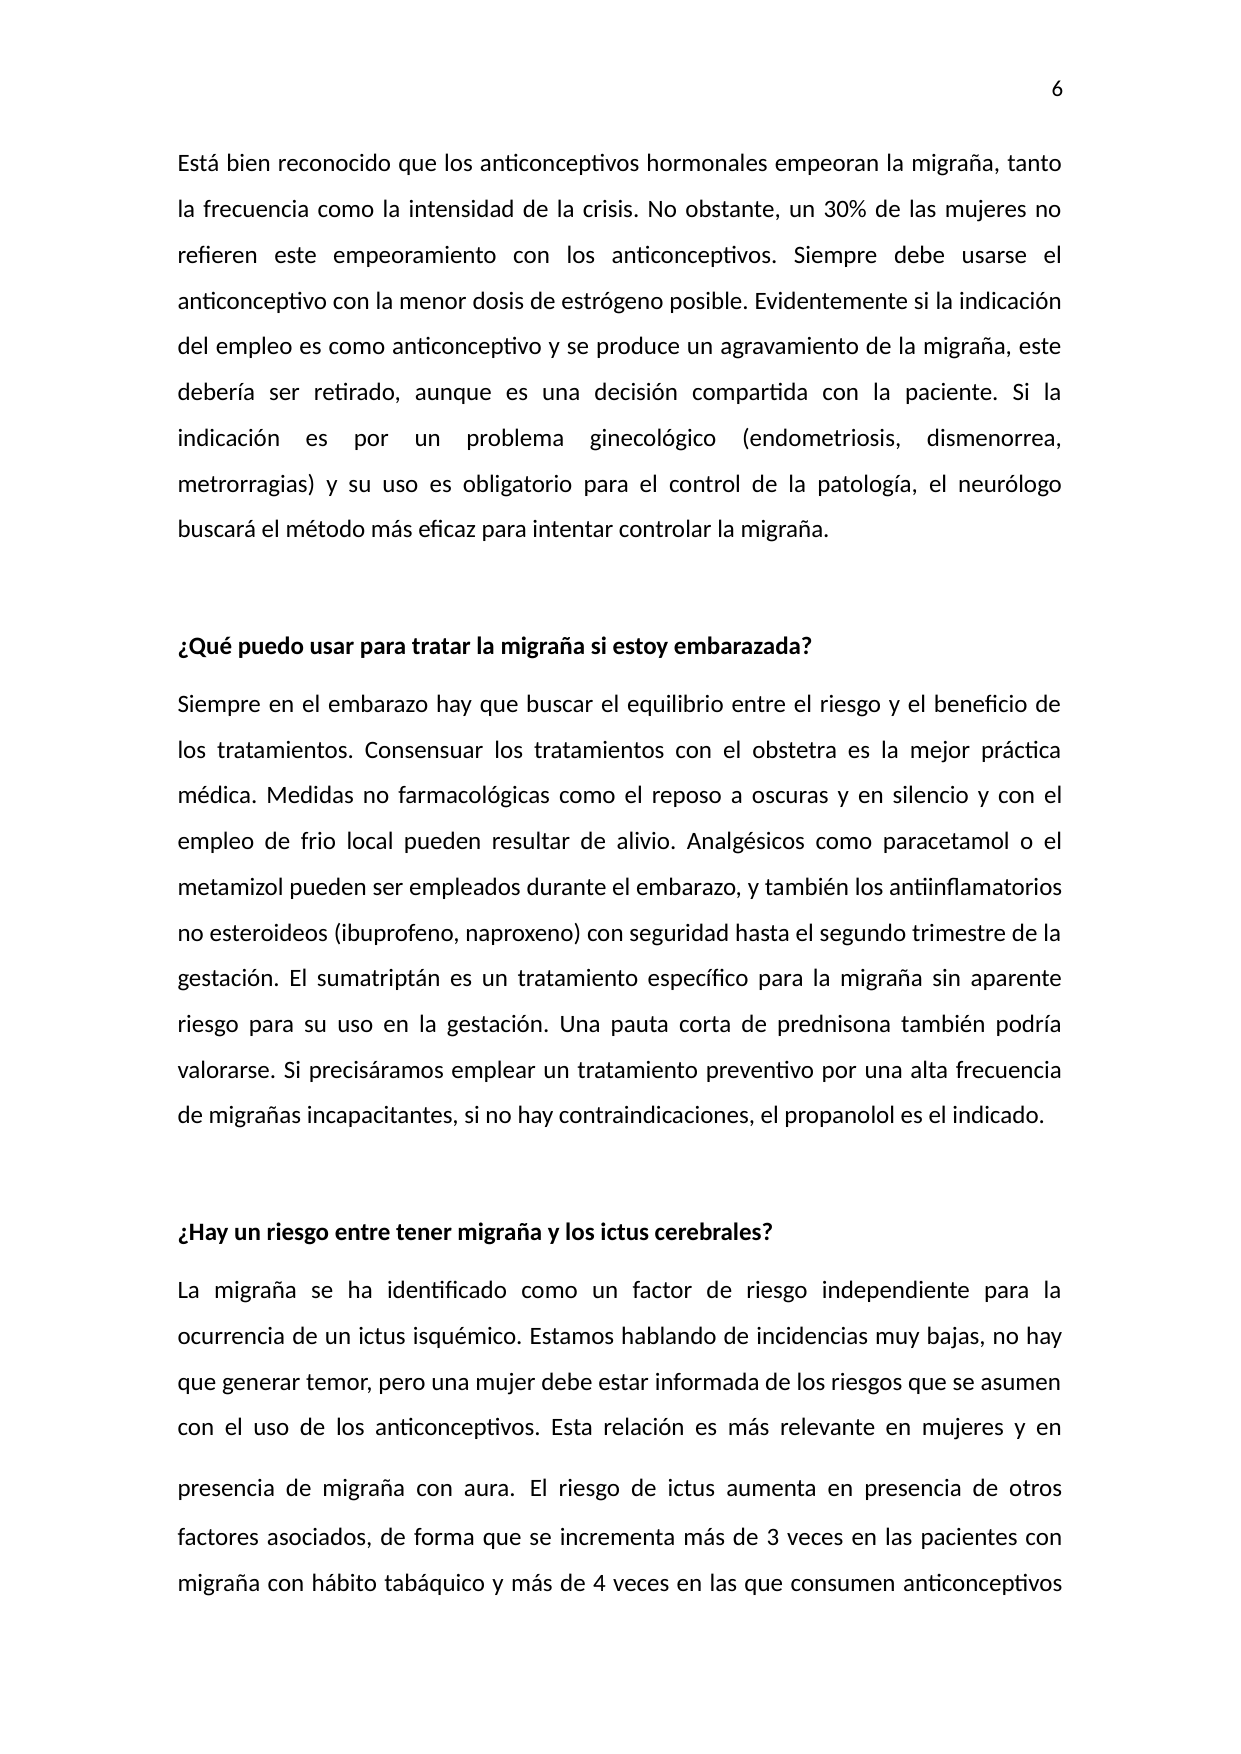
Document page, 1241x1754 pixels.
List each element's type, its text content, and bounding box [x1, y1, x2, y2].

text Está bien reconocido que los anticonceptivos hormonales empeoran la migraña, tanto la frecuencia como la intensidad de la crisis. No obstante, un 30% de las mujeres no refieren este empeoramiento con los anticonceptivos. Siempre debe usarse el anticonceptivo con la menor dosis de estrógeno posible. Evidentemente si la indicación del empleo es como anticonceptivo y se produce un agravamiento de la migraña, este debería ser retirado, aunque es una decisión compartida con la paciente. Si la indicación es por un problema ginecológico (endometriosis, dismenorrea, metrorragias) y su uso es obligatorio para el control de la patología, el neurólogo buscará el método más eficaz para intentar controlar la migraña. [177, 148, 1063, 544]
text La migraña se ha identificado como un factor de riesgo independiente para la ocurrencia de un ictus isquémico. Estamos hablando de incidencias muy bajas, no hay que generar temor, pero una mujer debe estar informada de los riesgos que se asumen con el uso de los anticonceptivos. Esta relación es más relevante en mujeres y en presencia de migraña con aura. El riesgo de ictus aumenta en presencia de otros factores asociados, de forma que se incrementa más de 3 veces en las pacientes con migraña con hábito tabáquico y más de 4 veces en las que consumen anticonceptivos [177, 1274, 1063, 1597]
text ¿Qué puedo usar para tratar la migraña si estoy embarazada? [177, 630, 1063, 660]
text Siempre en el embarazo hay que buscar el equilibrio entre el riesgo y el beneficio de los tratamientos. Consensuar los tratamientos con el obstetra es la mejor práctica médica. Medidas no farmacológicas como el reposo a oscuras y en silencio y con el empleo de frio local pueden resultar de alivio. Analgésicos como paracetamol o el metamizol pueden ser empleados durante el embarazo, y también los antiinflamatorios no esteroideos (ibuprofeno, naproxeno) con seguridad hasta el segundo trimestre de la gestación. El sumatriptán es un tratamiento específico para la migraña sin aparente riesgo para su uso en la gestación. Una pauta corta de prednisona también podría valorarse. Si precisáramos emplear un tratamiento preventivo por una alta frecuencia de migrañas incapacitantes, si no hay contraindicaciones, el propanolol es el indicado. [177, 688, 1063, 1130]
text ¿Hay un riesgo entre tener migraña y los ictus cerebrales? [177, 1216, 1063, 1247]
